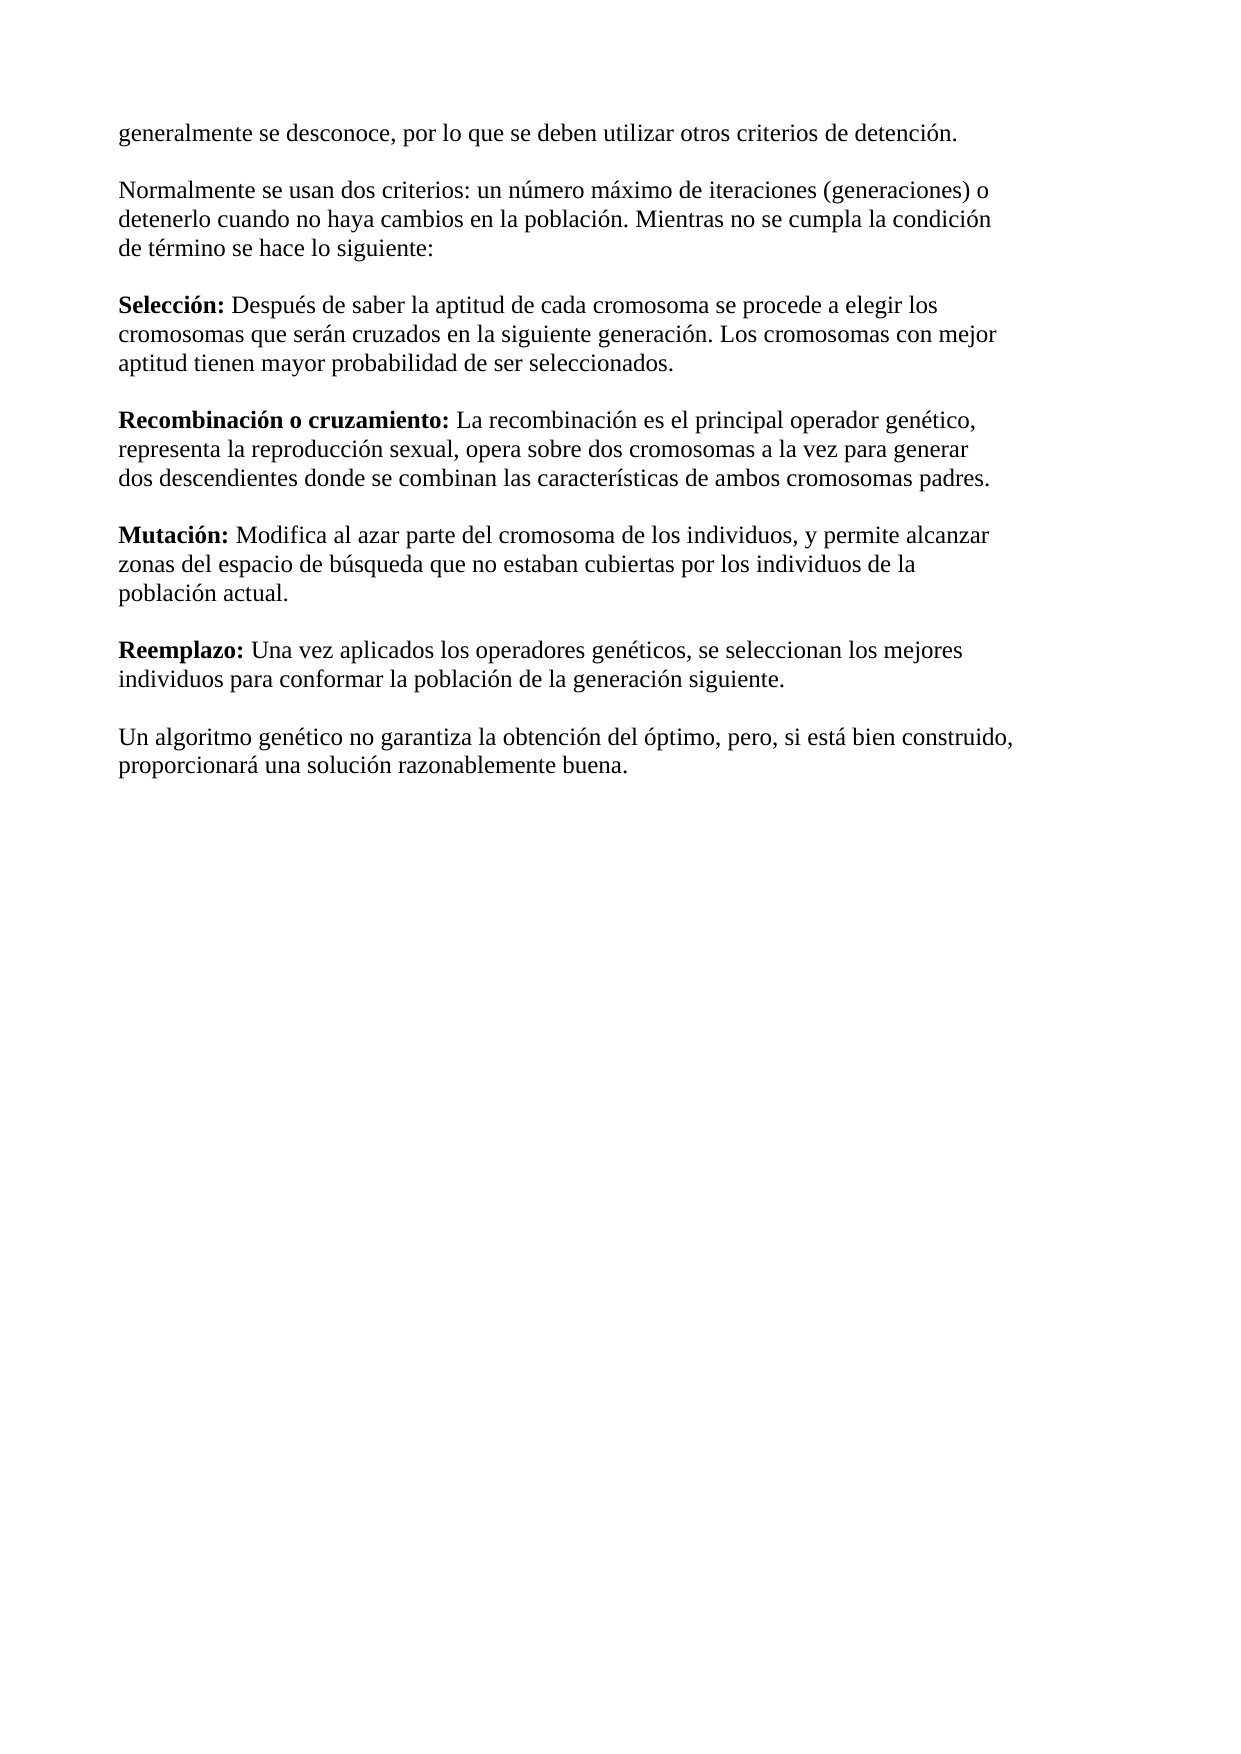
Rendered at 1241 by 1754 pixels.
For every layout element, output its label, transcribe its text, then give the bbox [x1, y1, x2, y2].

text proporcionará una solución razonablemente buena. [118, 751, 1122, 779]
text población actual. [118, 578, 1122, 607]
text Recombinación o cruzamiento: La recombinación es el principal operador genético, [118, 406, 1122, 434]
text cromosomas que serán cruzados en la siguiente generación. Los cromosomas con mejor [118, 319, 1122, 348]
text Un algoritmo genético no garantiza la obtención del óptimo, pero, si está bien construido, [118, 722, 1122, 751]
text Selección: Después de saber la aptitud de cada cromosoma se procede a elegir los [118, 291, 1122, 319]
text aptitud tienen mayor probabilidad de ser seleccionados. [118, 348, 1122, 377]
text Normalmente se usan dos criterios: un número máximo de iteraciones (generaciones) o [118, 176, 1122, 204]
text zonas del espacio de búsqueda que no estaban cubiertas por los individuos de la [118, 549, 1122, 578]
text de término se hace lo siguiente: [118, 233, 1122, 262]
text generalmente se desconoce, por lo que se deben utilizar otros criterios de detención. [118, 118, 1122, 147]
text Reemplazo: Una vez aplicados los operadores genéticos, se seleccionan los mejores [118, 636, 1122, 664]
text Mutación: Modifica al azar parte del cromosoma de los individuos, y permite alcanzar [118, 521, 1122, 549]
text representa la reproducción sexual, opera sobre dos cromosomas a la vez para generar [118, 434, 1122, 463]
text dos descendientes donde se combinan las características de ambos cromosomas padres. [118, 463, 1122, 492]
text detenerlo cuando no haya cambios en la población. Mientras no se cumpla la condición [118, 204, 1122, 233]
text individuos para conformar la población de la generación siguiente. [118, 664, 1122, 693]
